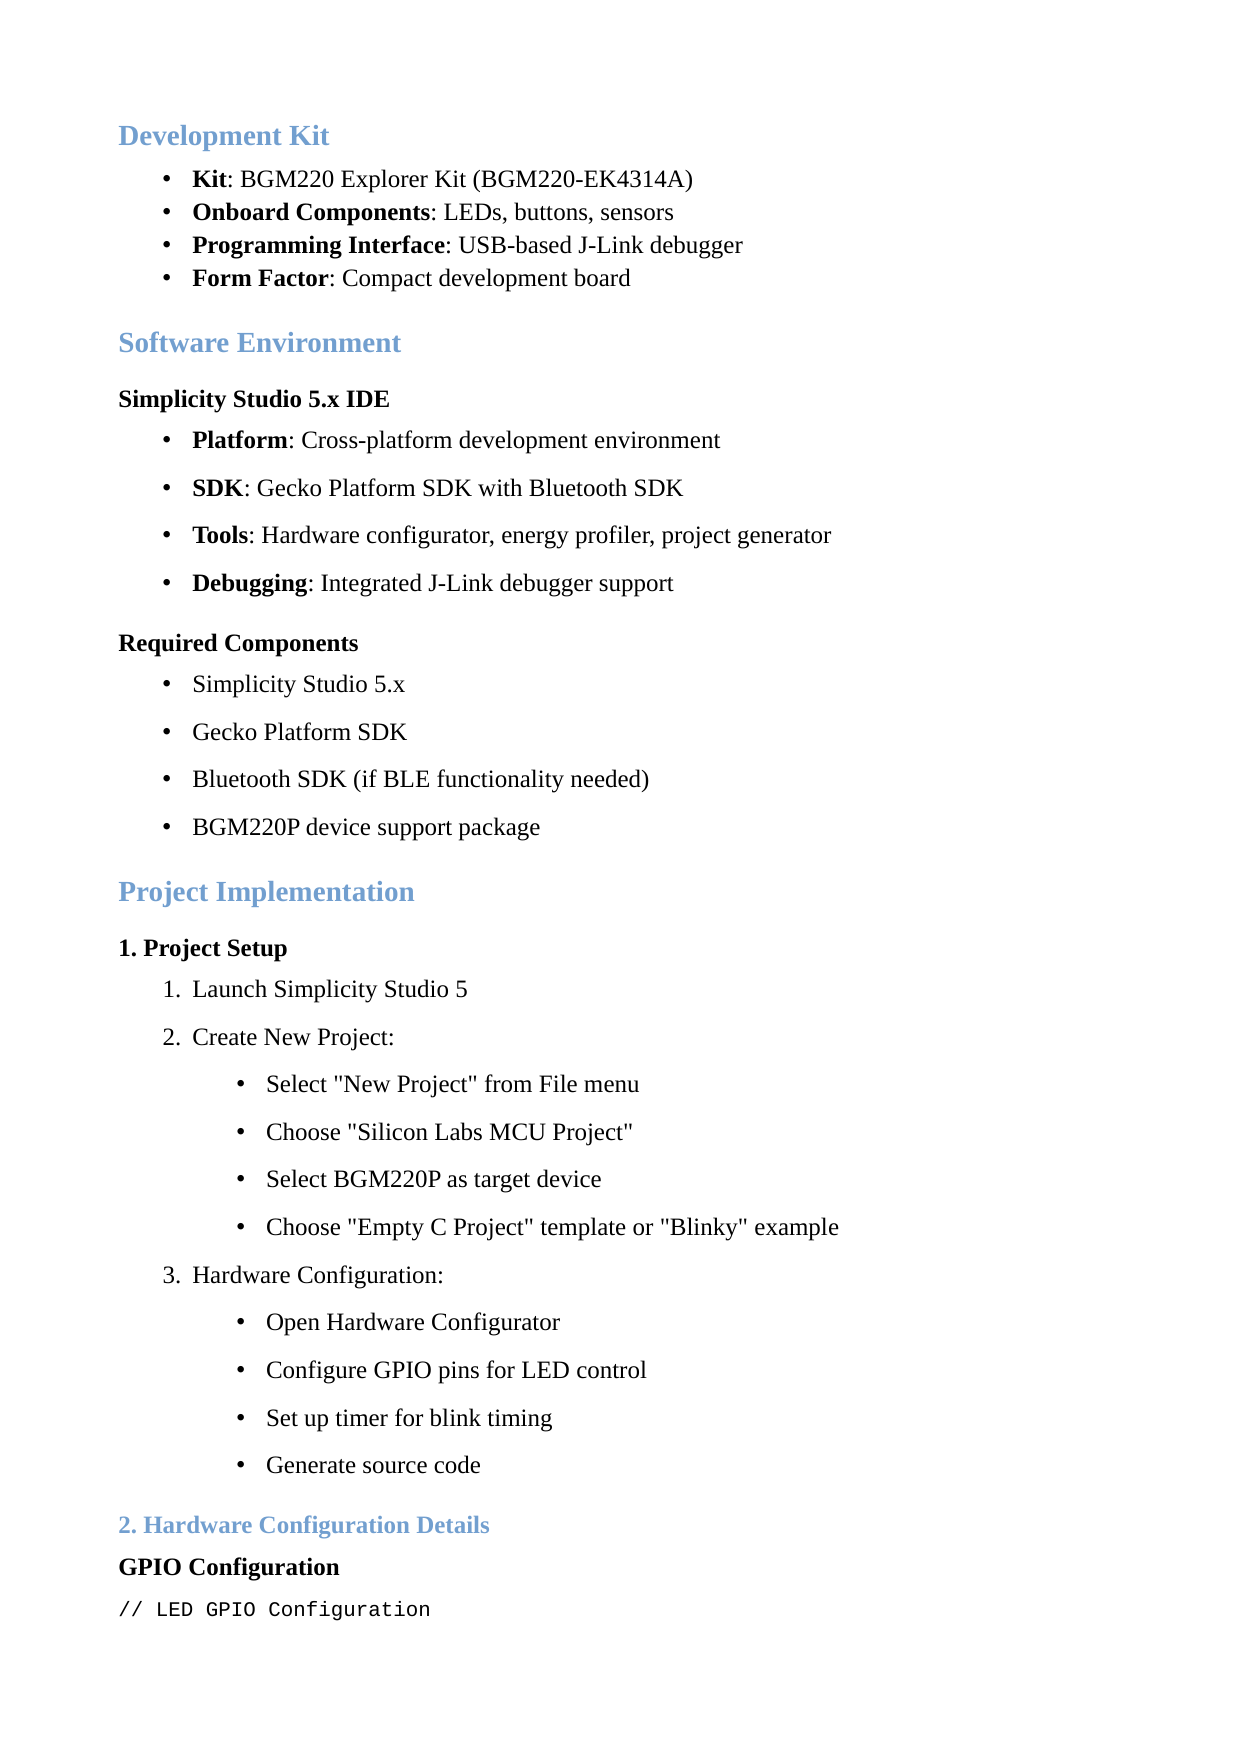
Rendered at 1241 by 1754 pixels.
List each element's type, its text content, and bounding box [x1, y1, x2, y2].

list Set up timer for blink timing [236, 1403, 1122, 1431]
list BGM220P device support package [162, 812, 1122, 841]
subtitle 2. Hardware Configuration Details [118, 1510, 1122, 1539]
list Select BGM220P as target device [236, 1164, 1122, 1193]
subtitle Simplicity Studio 5.x IDE [118, 384, 1122, 413]
subtitle Development Kit [118, 118, 1122, 152]
text // LED GPIO Configuration [118, 1599, 1122, 1623]
list Create New Project: [162, 1022, 1122, 1051]
list Hardware Configuration: [162, 1260, 1122, 1288]
list Bluetooth SDK (if BLE functionality needed) [162, 764, 1122, 793]
subtitle Project Implementation [118, 874, 1122, 908]
text GPIO Configuration [118, 1552, 1122, 1580]
list Choose "Empty C Project" template or "Blinky" example [236, 1212, 1122, 1241]
list Simplicity Studio 5.x [162, 669, 1122, 698]
list Gecko Platform SDK [162, 717, 1122, 746]
list Onboard Components: LEDs, buttons, sensors [162, 197, 1122, 226]
list Select "New Project" from File menu [236, 1069, 1122, 1098]
list Debugging: Integrated J-Link debugger support [162, 568, 1122, 597]
list Tools: Hardware configurator, energy profiler, project generator [162, 520, 1122, 549]
subtitle Required Components [118, 628, 1122, 657]
list Form Factor: Compact development board [162, 263, 1122, 292]
list Open Hardware Configurator [236, 1307, 1122, 1336]
list Configure GPIO pins for LED control [236, 1355, 1122, 1384]
list Programming Interface: USB-based J-Link debugger [162, 230, 1122, 259]
subtitle Software Environment [118, 325, 1122, 359]
subtitle 1. Project Setup [118, 933, 1122, 962]
list Platform: Cross-platform development environment [162, 425, 1122, 454]
list SDK: Gecko Platform SDK with Bluetooth SDK [162, 473, 1122, 502]
list Choose "Silicon Labs MCU Project" [236, 1117, 1122, 1146]
list Generate source code [236, 1450, 1122, 1479]
list Launch Simplicity Studio 5 [162, 974, 1122, 1003]
list Kit: BGM220 Explorer Kit (BGM220-EK4314A) [162, 164, 1122, 193]
